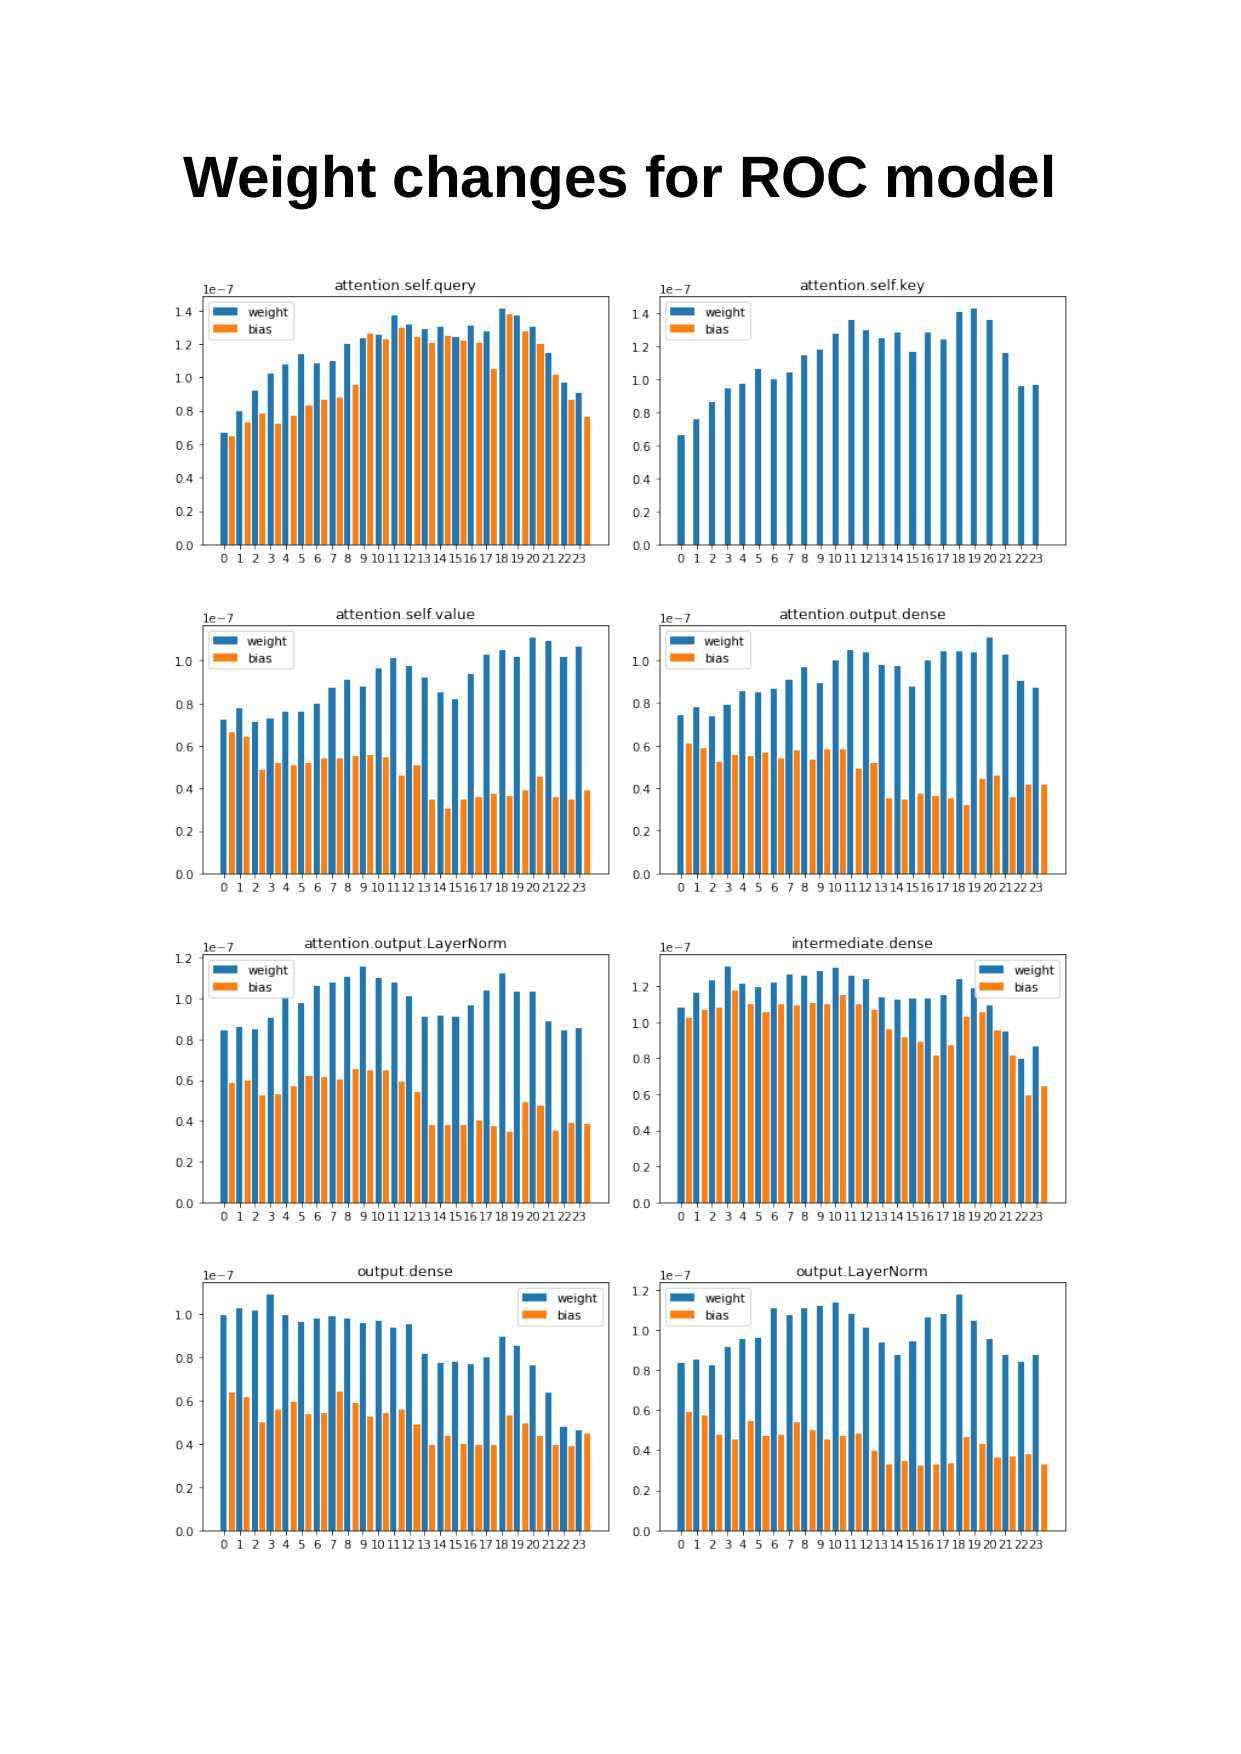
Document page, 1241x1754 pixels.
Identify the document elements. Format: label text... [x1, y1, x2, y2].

picture [167, 929, 617, 1230]
picture [623, 1258, 1074, 1558]
picture [623, 929, 1074, 1230]
picture [623, 600, 1074, 901]
picture [167, 1258, 617, 1558]
picture [167, 600, 617, 901]
picture [623, 271, 1074, 572]
picture [167, 271, 617, 572]
title Weight changes for ROC model [118, 143, 1122, 210]
